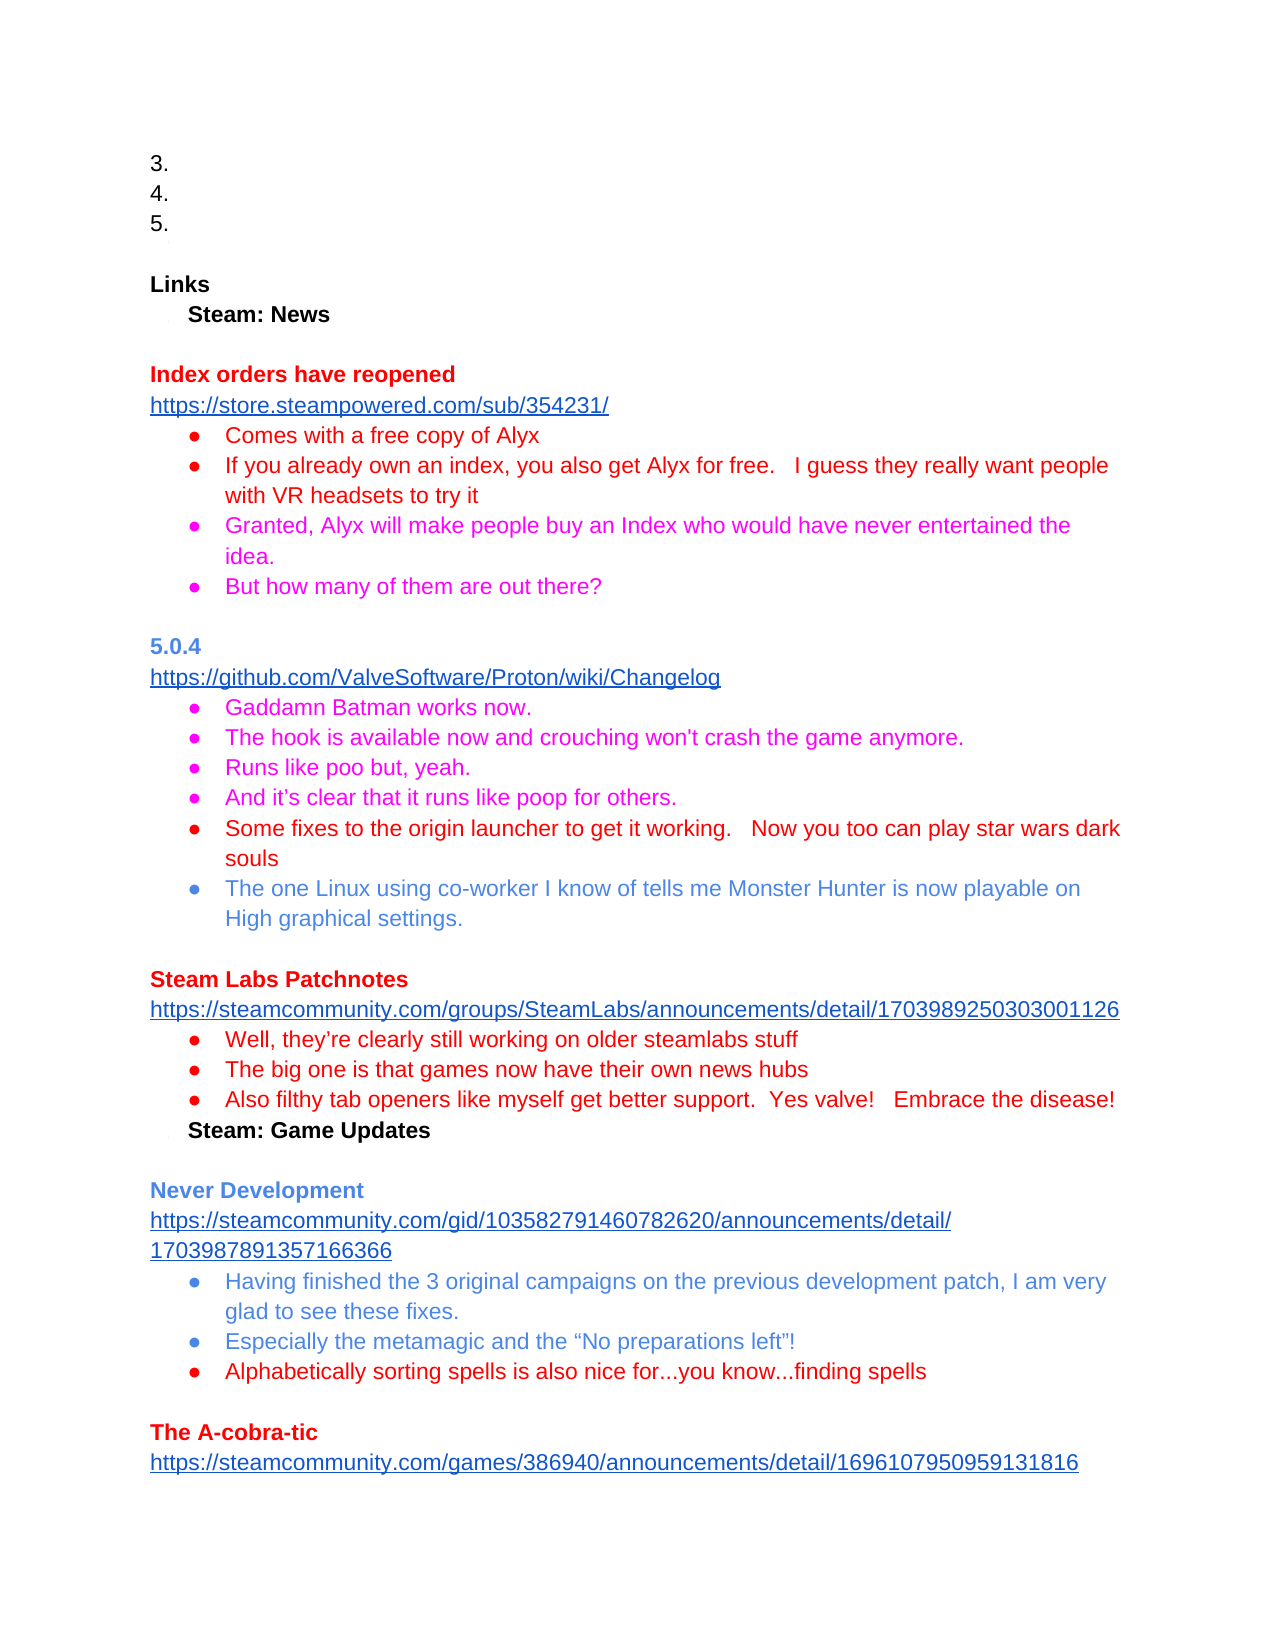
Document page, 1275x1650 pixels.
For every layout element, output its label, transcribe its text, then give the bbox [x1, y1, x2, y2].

text Steam: Game Updates [150, 1117, 1125, 1143]
text https://steamcommunity.com/games/386940/announcements/detail/1696107950959131816 [150, 1449, 1125, 1475]
list The big one is that games now have their own news hubs [187, 1056, 1125, 1083]
text 3. [150, 150, 1125, 176]
list The hook is available now and crouching won't crash the game anymore. [187, 724, 1125, 750]
text Links [150, 271, 1125, 297]
text Never Development [150, 1177, 1125, 1203]
list Well, they’re clearly still working on older steamlabs stuff [187, 1026, 1125, 1052]
text https://steamcommunity.com/groups/SteamLabs/announcements/detail/1703989250303001126 [150, 996, 1125, 1022]
text https://steamcommunity.com/gid/103582791460782620/announcements/detail/1703987891357166366 [150, 1207, 1125, 1264]
text https://github.com/ValveSoftware/Proton/wiki/Changelog [150, 663, 1125, 690]
list If you already own an index, you also get Alyx for free. I guess they really want people with VR headsets to try it [187, 452, 1125, 509]
text Steam Labs Patchnotes [150, 966, 1125, 992]
list And it’s clear that it runs like poop for others. [187, 784, 1125, 811]
list Having finished the 3 original campaigns on the previous development patch, I am very glad to see these fixes. [187, 1268, 1125, 1324]
text 5. [150, 210, 1125, 237]
list Alphabetically sorting spells is also nice for...you know...finding spells [187, 1358, 1125, 1385]
text Index orders have reopened [150, 361, 1125, 388]
list Also filthy tab openers like myself get better support. Yes valve! Embrace the disease! [187, 1086, 1125, 1113]
list Especially the metamagic and the “No preparations left”! [187, 1328, 1125, 1354]
text https://store.steampowered.com/sub/354231/ [150, 392, 1125, 418]
list Runs like poo but, yeah. [187, 754, 1125, 781]
text 4. [150, 180, 1125, 207]
list But how many of them are out there? [187, 573, 1125, 599]
list Granted, Alyx will make people buy an Index who would have never entertained the idea. [187, 512, 1125, 569]
list Comes with a free copy of Alyx [187, 422, 1125, 448]
text 5.0.4 [150, 633, 1125, 660]
list Some fixes to the origin launcher to get it working. Now you too can play star wars dark souls [187, 814, 1125, 871]
list Gaddamn Batman works now. [187, 694, 1125, 720]
list The one Linux using co-worker I know of tells me Monster Hunter is now playable on High graphical settings. [187, 875, 1125, 932]
text Steam: News [150, 301, 1125, 327]
text The A-cobra-tic [150, 1419, 1125, 1445]
